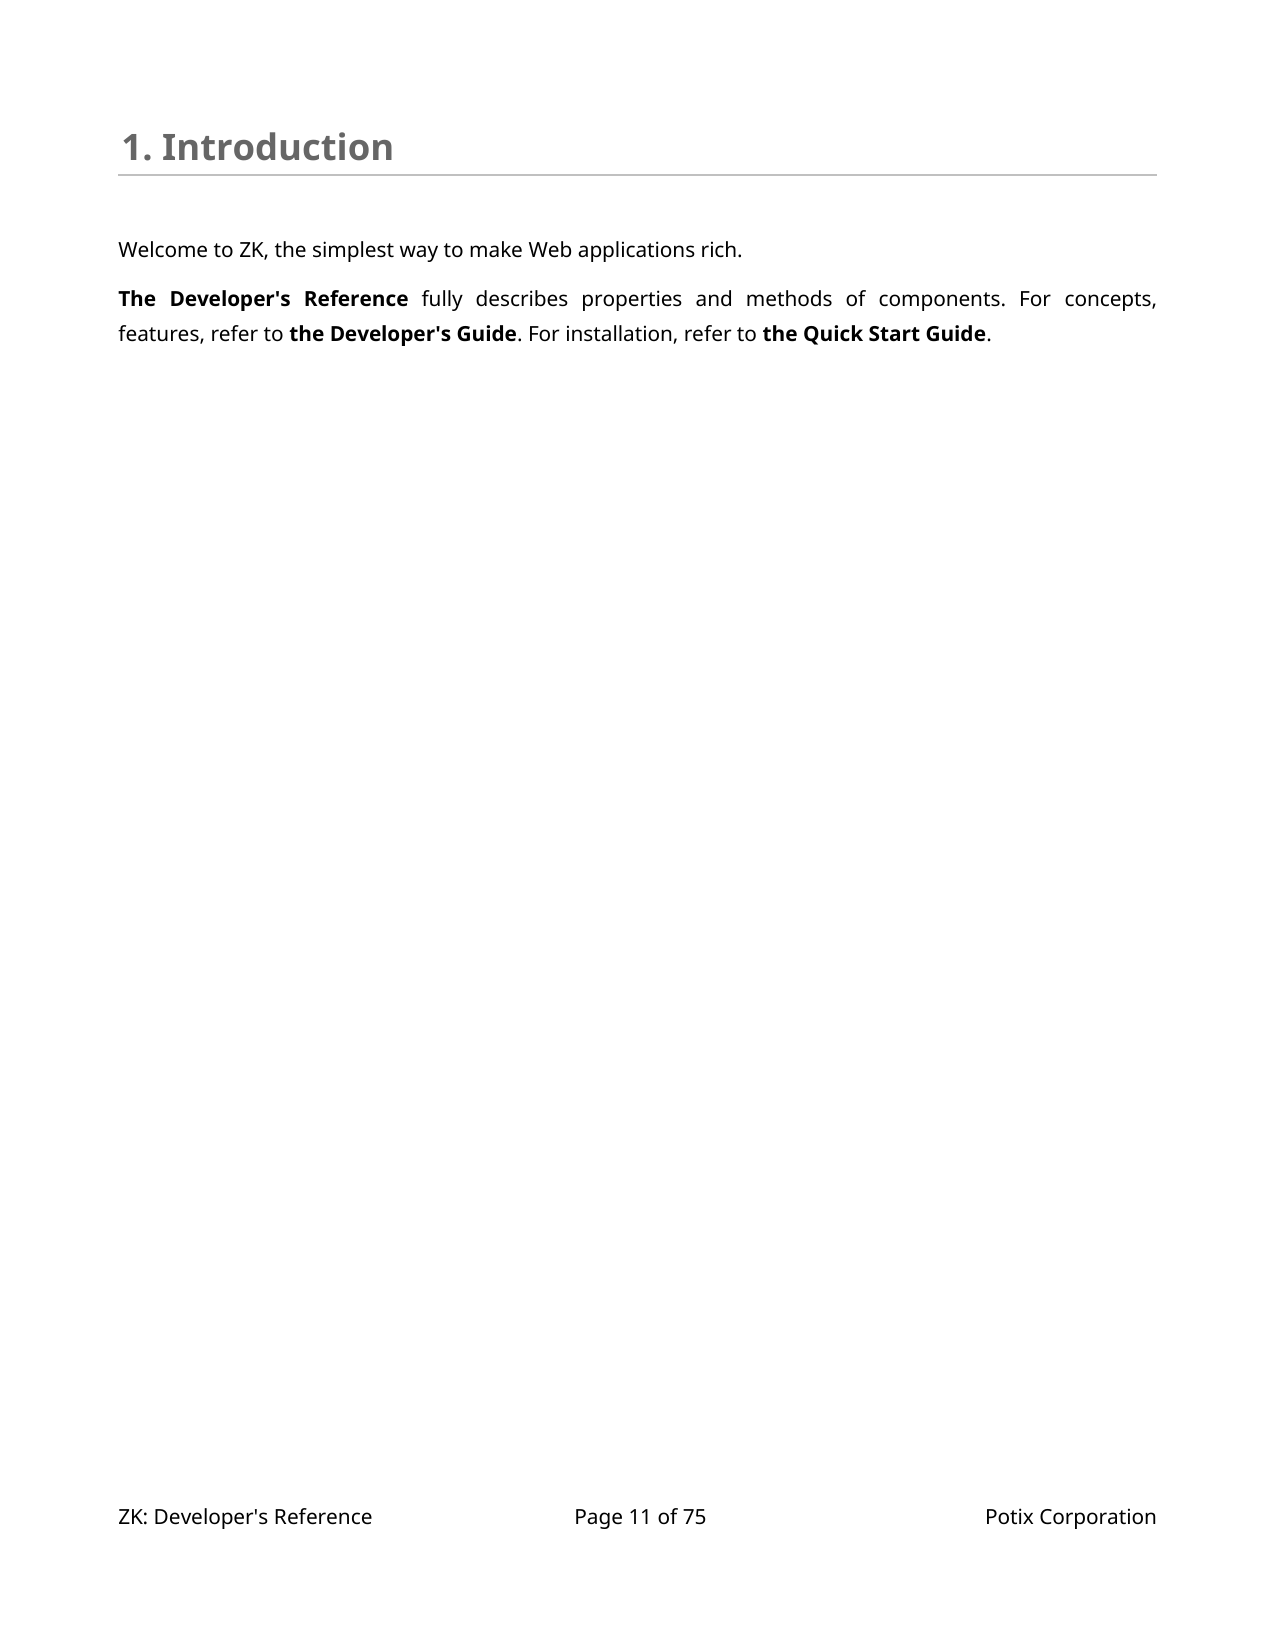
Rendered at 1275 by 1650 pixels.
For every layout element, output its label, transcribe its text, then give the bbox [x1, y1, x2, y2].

subtitle 1. Introduction [118, 118, 1157, 174]
text The Developer's Reference fully describes properties and methods of components. For concepts, features, refer to the Developer's Guide. For installation, refer to the Quick Start Guide. [118, 284, 1157, 347]
text Welcome to ZK, the simplest way to make Web applications rich. [118, 235, 1157, 263]
